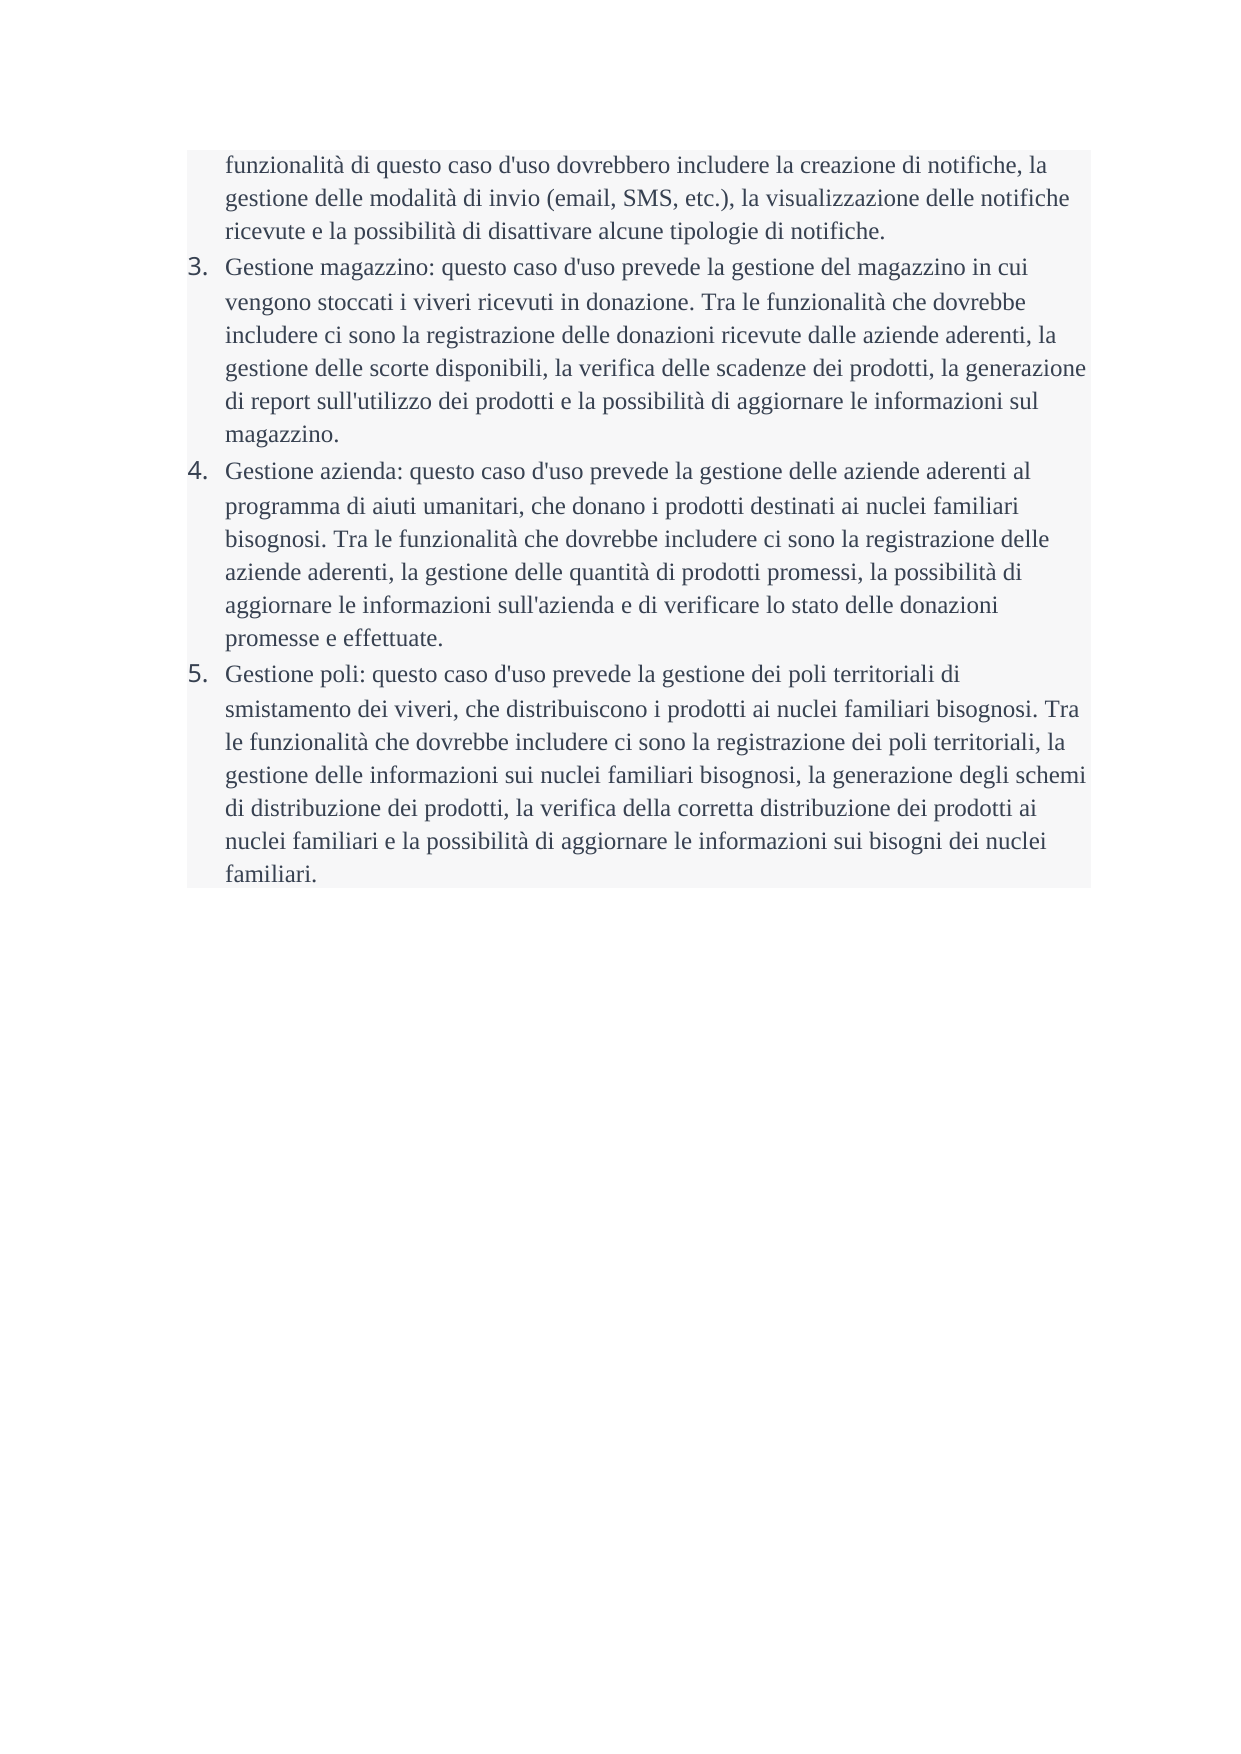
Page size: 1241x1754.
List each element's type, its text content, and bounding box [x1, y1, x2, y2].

list Gestione azienda: questo caso d'uso prevede la gestione delle aziende aderenti al programma di aiuti umanitari, che donano i prodotti destinati ai nuclei familiari bisognosi. Tra le funzionalità che dovrebbe includere ci sono la registrazione delle aziende aderenti, la gestione delle quantità di prodotti promessi, la possibilità di aggiornare le informazioni sull'azienda e di verificare lo stato delle donazioni promesse e effettuate. [187, 452, 1091, 652]
list Gestione poli: questo caso d'uso prevede la gestione dei poli territoriali di smistamento dei viveri, che distribuiscono i prodotti ai nuclei familiari bisognosi. Tra le funzionalità che dovrebbe includere ci sono la registrazione dei poli territoriali, la gestione delle informazioni sui nuclei familiari bisognosi, la generazione degli schemi di distribuzione dei prodotti, la verifica della corretta distribuzione dei prodotti ai nuclei familiari e la possibilità di aggiornare le informazioni sui bisogni dei nuclei familiari. [187, 656, 1091, 888]
list funzionalità di questo caso d'uso dovrebbero includere la creazione di notifiche, la gestione delle modalità di invio (email, SMS, etc.), la visualizzazione delle notifiche ricevute e la possibilità di disattivare alcune tipologie di notifiche. [187, 150, 1091, 245]
list Gestione magazzino: questo caso d'uso prevede la gestione del magazzino in cui vengono stoccati i viveri ricevuti in donazione. Tra le funzionalità che dovrebbe includere ci sono la registrazione delle donazioni ricevute dalle aziende aderenti, la gestione delle scorte disponibili, la verifica delle scadenze dei prodotti, la generazione di report sull'utilizzo dei prodotti e la possibilità di aggiornare le informazioni sul magazzino. [187, 249, 1091, 448]
